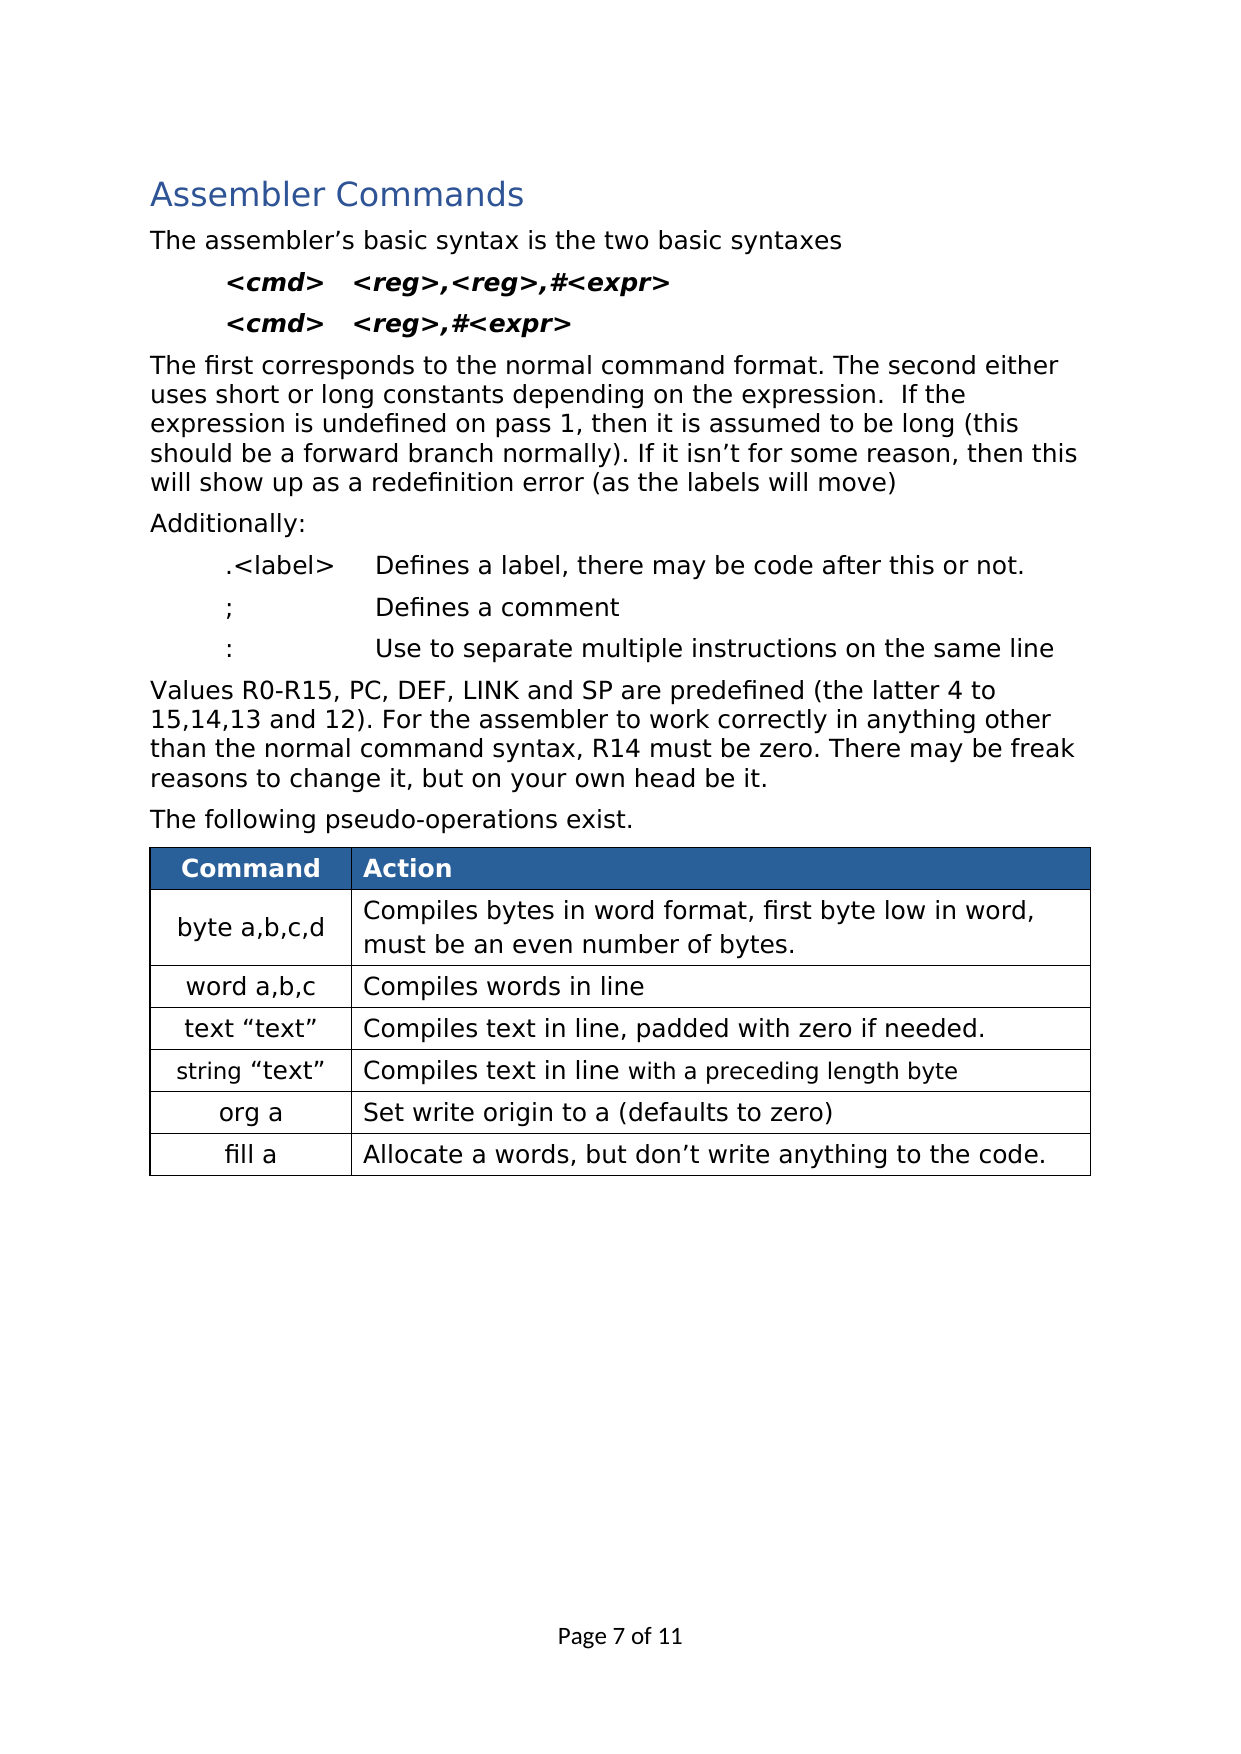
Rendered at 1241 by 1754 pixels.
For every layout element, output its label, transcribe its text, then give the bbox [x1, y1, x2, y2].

table_cell string “text” [151, 1050, 351, 1091]
table_header Command [151, 848, 351, 889]
text <cmd> <reg>,<reg>,#<expr> [225, 268, 1090, 297]
table_cell byte a,b,c,d [151, 890, 351, 965]
text ; Defines a comment [225, 593, 1090, 622]
table_cell text “text” [151, 1008, 351, 1049]
table_header Action [352, 848, 1090, 889]
text The following pseudo-operations exist. [150, 806, 1090, 835]
text <cmd> <reg>,#<expr> [225, 310, 1090, 339]
table_cell Set write origin to a (defaults to zero) [352, 1092, 1090, 1133]
text : Use to separate multiple instructions on the same line [225, 635, 1090, 664]
table_cell word a,b,c [151, 966, 351, 1007]
table_cell Compiles text in line, padded with zero if needed. [352, 1008, 1090, 1049]
table_cell Compiles bytes in word format, first byte low in word, must be an even number of bytes. [352, 890, 1090, 965]
table_cell Compiles text in line with a preceding length byte [352, 1050, 1090, 1091]
text .<label> Defines a label, there may be code after this or not. [225, 551, 1090, 581]
table_cell org a [151, 1092, 351, 1133]
text Values R0-R15, PC, DEF, LINK and SP are predefined (the latter 4 to 15,14,13 and 12). For the assembler to work correctly in anything other than the normal command syntax, R14 must be zero. There may be freak reasons to change it, but on your own head be it. [150, 676, 1090, 793]
text The assembler’s basic syntax is the two basic syntaxes [150, 226, 1090, 256]
subtitle Assembler Commands [150, 175, 1090, 214]
table_cell Allocate a words, but don’t write anything to the code. [352, 1134, 1090, 1175]
text The first corresponds to the normal command format. The second either uses short or long constants depending on the expression. If the expression is undefined on pass 1, then it is assumed to be long (this should be a forward branch normally). If it isn’t for some reason, then this will show up as a redefinition error (as the labels will move) [150, 351, 1090, 497]
text Additionally: [150, 510, 1090, 539]
table_cell Compiles words in line [352, 966, 1090, 1007]
table_cell fill a [151, 1134, 351, 1175]
